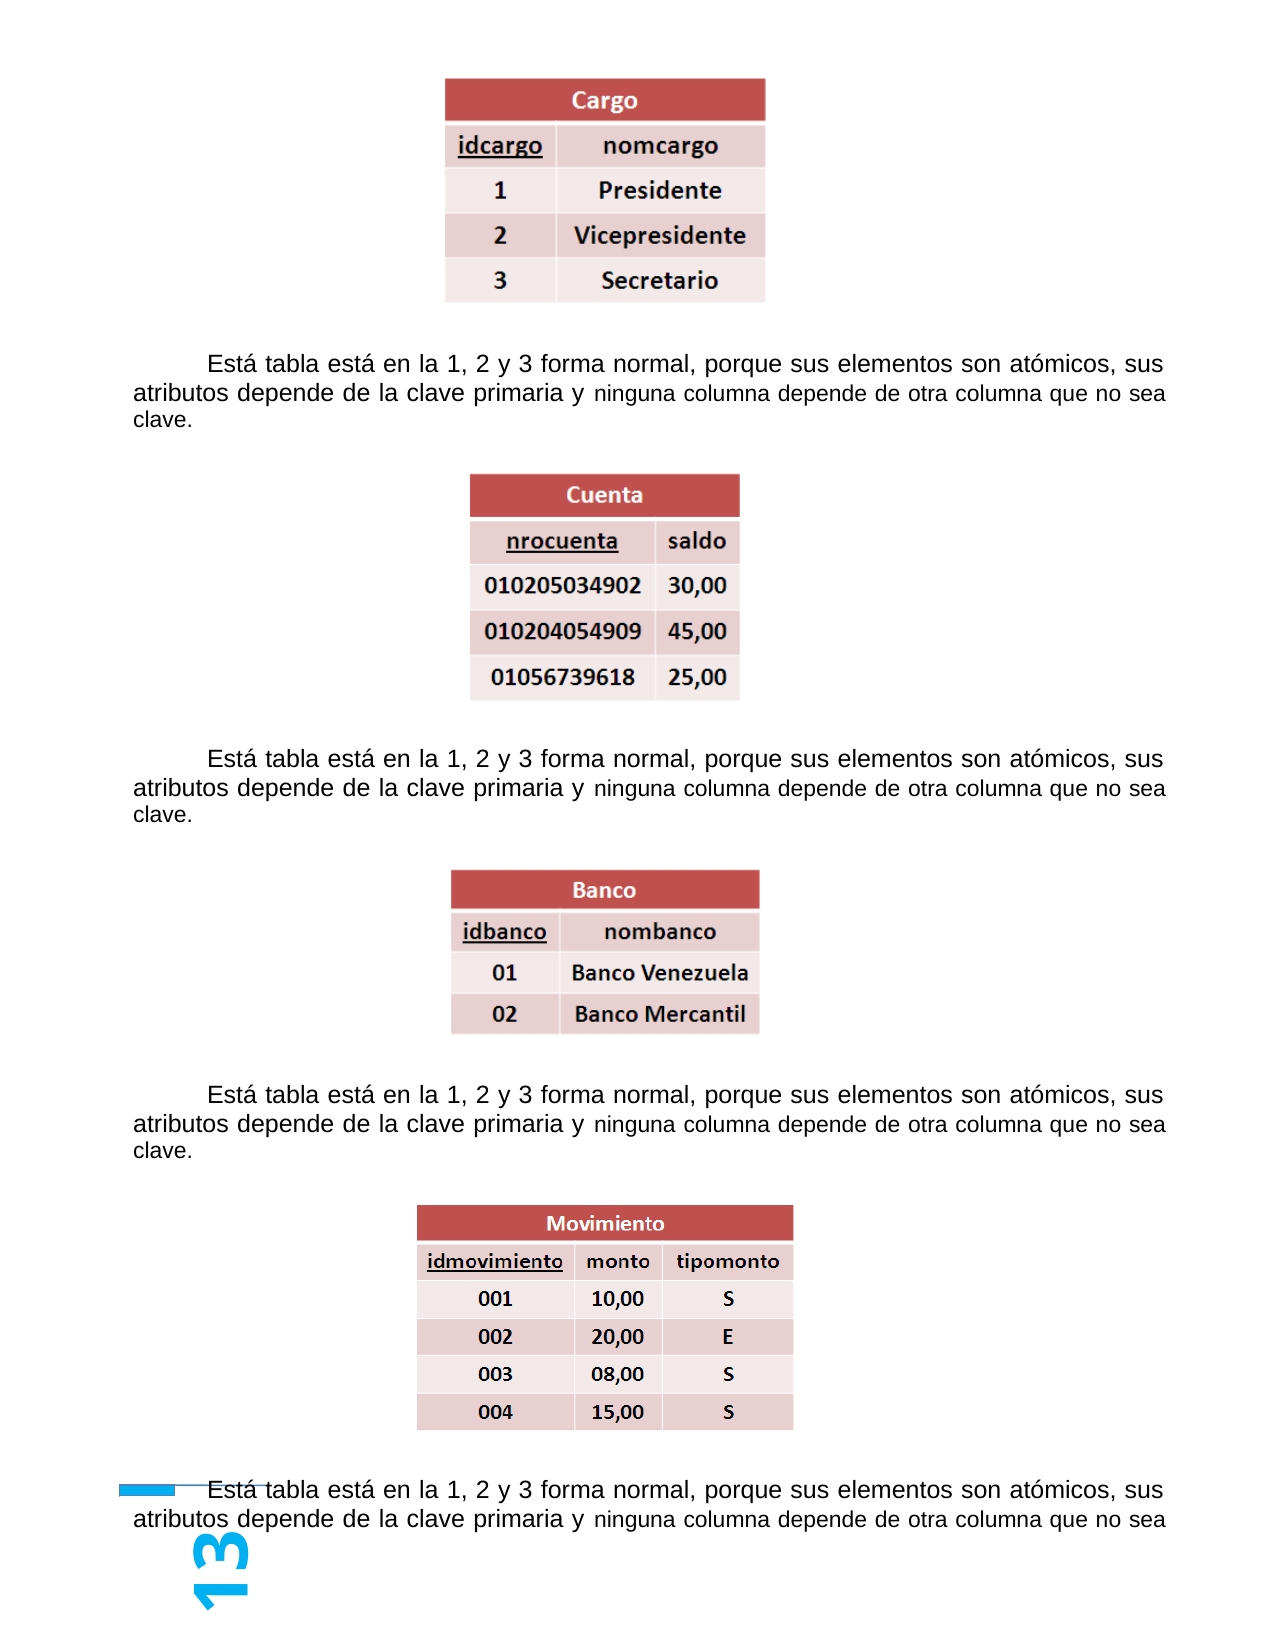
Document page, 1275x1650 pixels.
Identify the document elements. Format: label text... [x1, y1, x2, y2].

text Está tabla está en la 1, 2 y 3 forma normal, porque sus elementos son atómicos, sus atributos depende de la clave primaria y ninguna columna depende de otra columna que no sea clave. [133, 349, 1167, 433]
text Está tabla está en la 1, 2 y 3 forma normal, porque sus elementos son atómicos, sus atributos depende de la clave primaria y ninguna columna depende de otra columna que no sea clave. [133, 1080, 1167, 1164]
text Está tabla está en la 1, 2 y 3 forma normal, porque sus elementos son atómicos, sus atributos depende de la clave primaria y ninguna columna depende de otra columna que no sea [133, 1475, 1167, 1532]
picture [417, 1201, 794, 1438]
picture [469, 470, 741, 707]
picture [450, 865, 761, 1043]
text Está tabla está en la 1, 2 y 3 forma normal, porque sus elementos son atómicos, sus atributos depende de la clave primaria y ninguna columna depende de otra columna que no sea clave. [133, 744, 1167, 828]
picture [444, 75, 766, 312]
